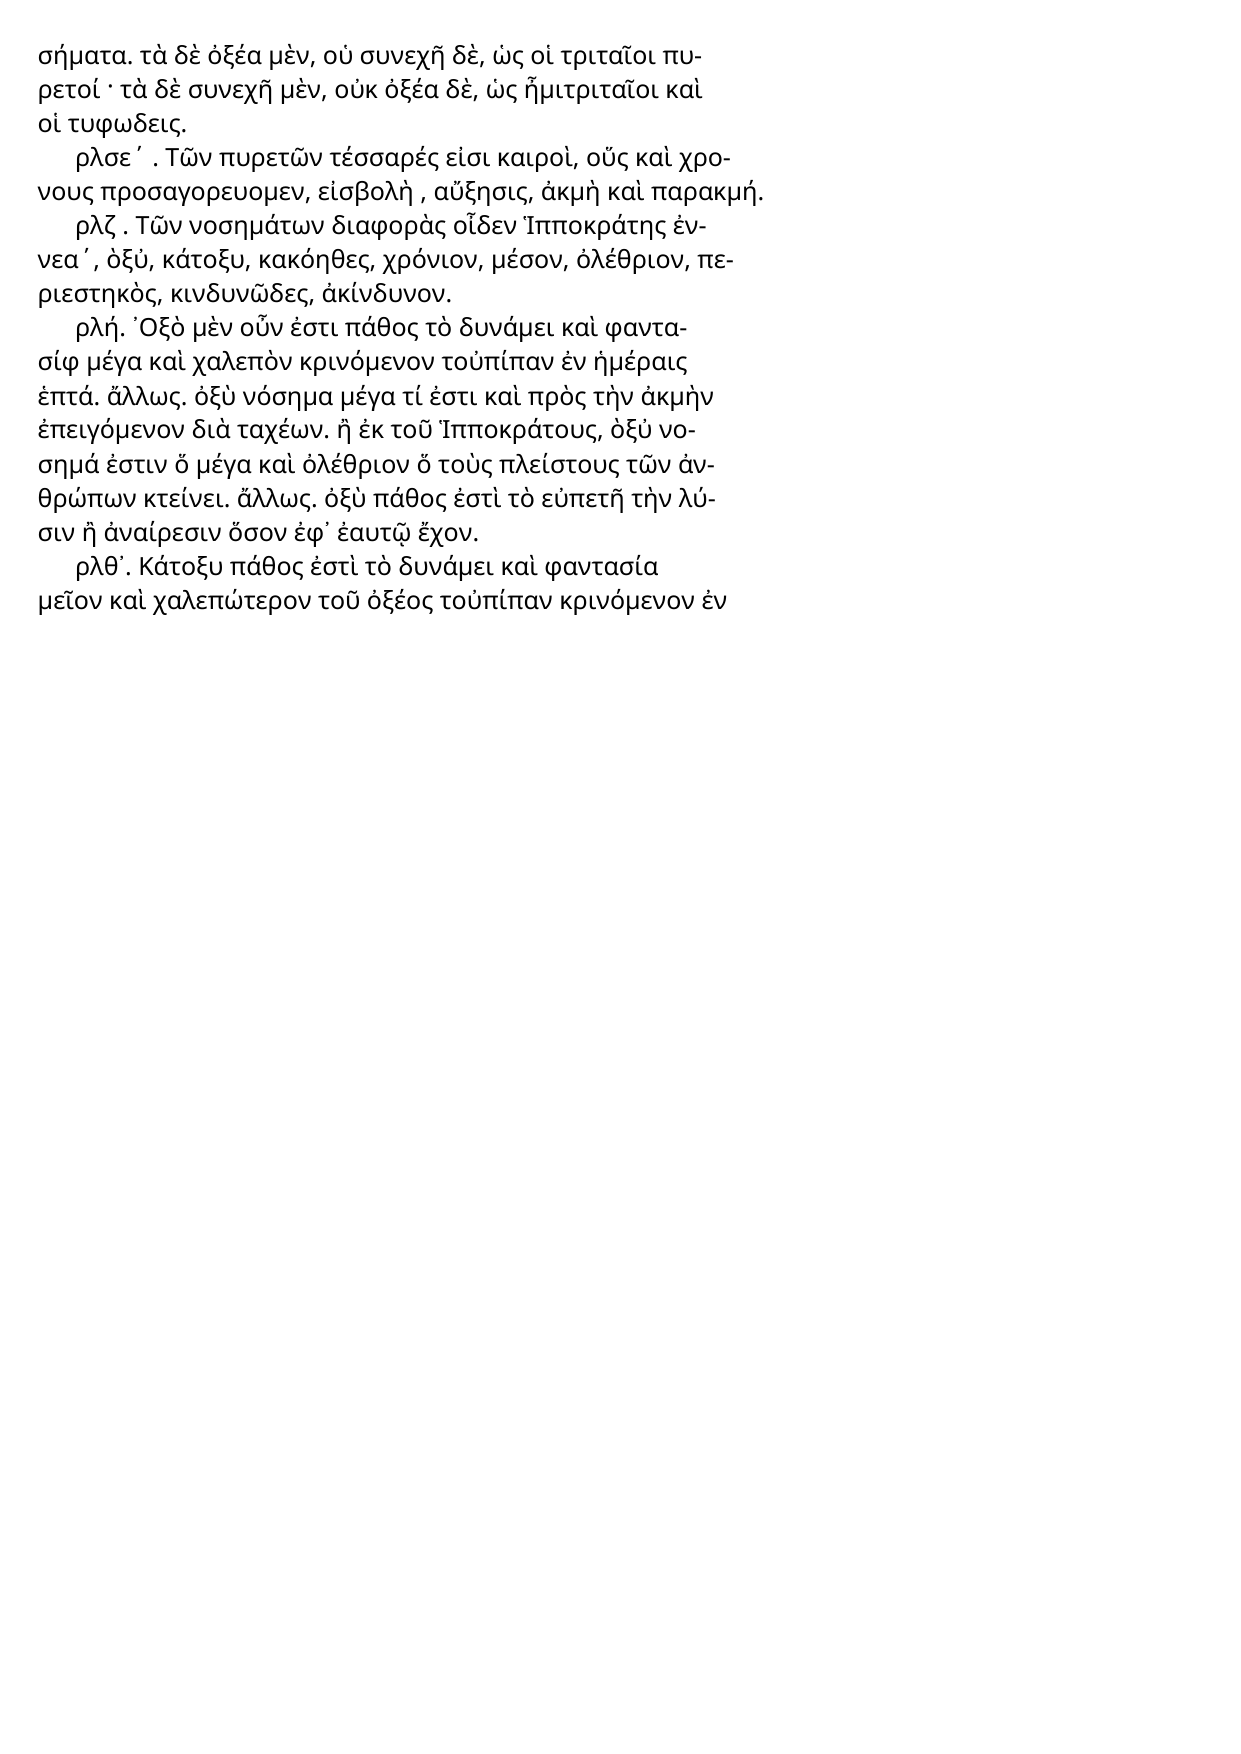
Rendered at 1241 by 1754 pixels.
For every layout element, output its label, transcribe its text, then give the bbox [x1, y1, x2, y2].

text ρλσε΄ . Τῶν πυρετῶν τέσσαρές εἰσι καιροὶ, οὕς καὶ χρο- νους προσαγορευομεν, εἰσβολὴ , αὔξησις, ἀκμὴ καὶ παρακμή. [37, 140, 1203, 208]
text σήματα. τὰ δὲ ὀξέα μὲν, οὑ συνεχῆ δὲ, ὡς οἱ τριταῖοι πυ- ρετοί · τὰ δὲ συνεχῆ μὲν, οὐκ ὀξέα δὲ, ὡς ἦμιτριταῖοι καὶ οἱ τυφωδεις. [37, 37, 1203, 140]
text ρλή. ᾽Οξὸ μὲν οὖν ἐστι πάθος τὸ δυνάμει καὶ φαντα- σίφ μέγα καὶ χαλεπὸν κρινόμενον τοὐπίπαν ἐν ἡμέραις ἑπτά. ἄλλως. ὀξὺ νόσημα μέγα τί ἐστι καὶ πρὸς τὴν ἀκμὴν ἐπειγόμενον διὰ ταχέων. ἢ ἐκ τοῦ Ἱπποκράτους, ὸξὐ νο- σημά ἐστιν ὅ μέγα καὶ ὀλέθριον ὅ τοὺς πλείστους τῶν ἀν- θρώπων κτείνει. ἄλλως. ὀξὺ πάθος ἐστὶ τὸ εὐπετῆ τὴν λύ- σιν ἢ ἀναίρεσιν ὅσον ἐφ᾽ ἐαυτῷ ἔχον. [37, 310, 1203, 548]
text ρλζ . Τῶν νοσημάτων διαφορὰς οἶδεν Ἱπποκράτης ἐν- νεα΄, ὸξὐ, κάτοξυ, κακόηθες, χρόνιον, μέσον, ὀλέθριον, πε- ριεστηκὸς, κινδυνῶδες, ἀκίνδυνον. [37, 208, 1203, 310]
text ρλθ᾽. Κάτοξυ πάθος ἐστὶ τὸ δυνάμει καὶ φαντασία μεῖον καὶ χαλεπώτερον τοῦ ὀξέος τοὐπίπαν κρινόμενον ἐν [37, 548, 1203, 617]
